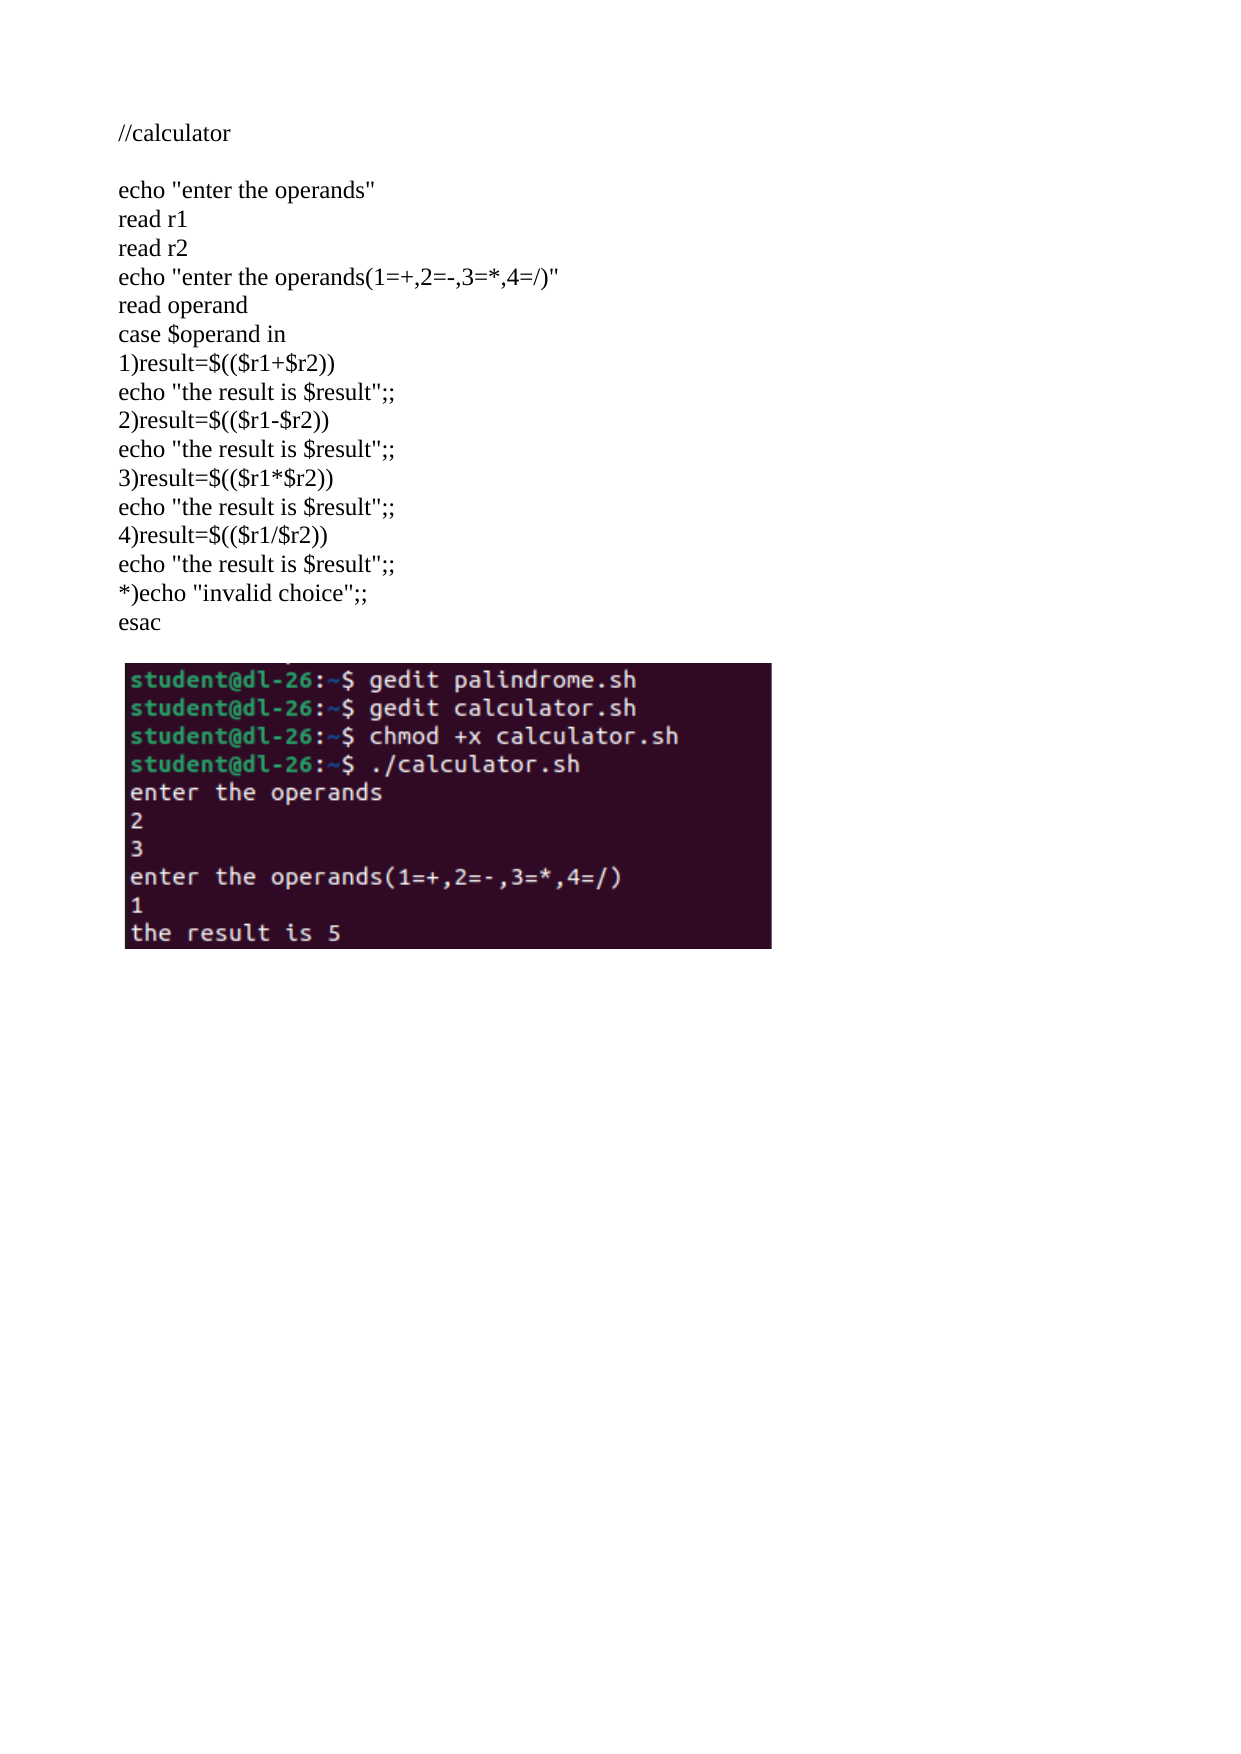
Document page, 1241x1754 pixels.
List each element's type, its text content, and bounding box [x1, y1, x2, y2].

text read operand [118, 291, 1122, 319]
text 1)result=$(($r1+$r2)) [118, 348, 1122, 377]
text read r2 [118, 233, 1122, 262]
picture [124, 663, 772, 949]
text 2)result=$(($r1-$r2)) [118, 406, 1122, 434]
text case $operand in [118, 319, 1122, 348]
text echo "the result is $result";; [118, 377, 1122, 406]
text echo "enter the operands" [118, 176, 1122, 204]
text esac [118, 607, 1122, 636]
text 4)result=$(($r1/$r2)) [118, 521, 1122, 549]
text echo "the result is $result";; [118, 492, 1122, 521]
text echo "the result is $result";; [118, 549, 1122, 578]
text *)echo "invalid choice";; [118, 578, 1122, 607]
text echo "enter the operands(1=+,2=-,3=*,4=/)" [118, 262, 1122, 291]
text //calculator [118, 118, 1122, 147]
text echo "the result is $result";; [118, 434, 1122, 463]
text read r1 [118, 204, 1122, 233]
text 3)result=$(($r1*$r2)) [118, 463, 1122, 492]
